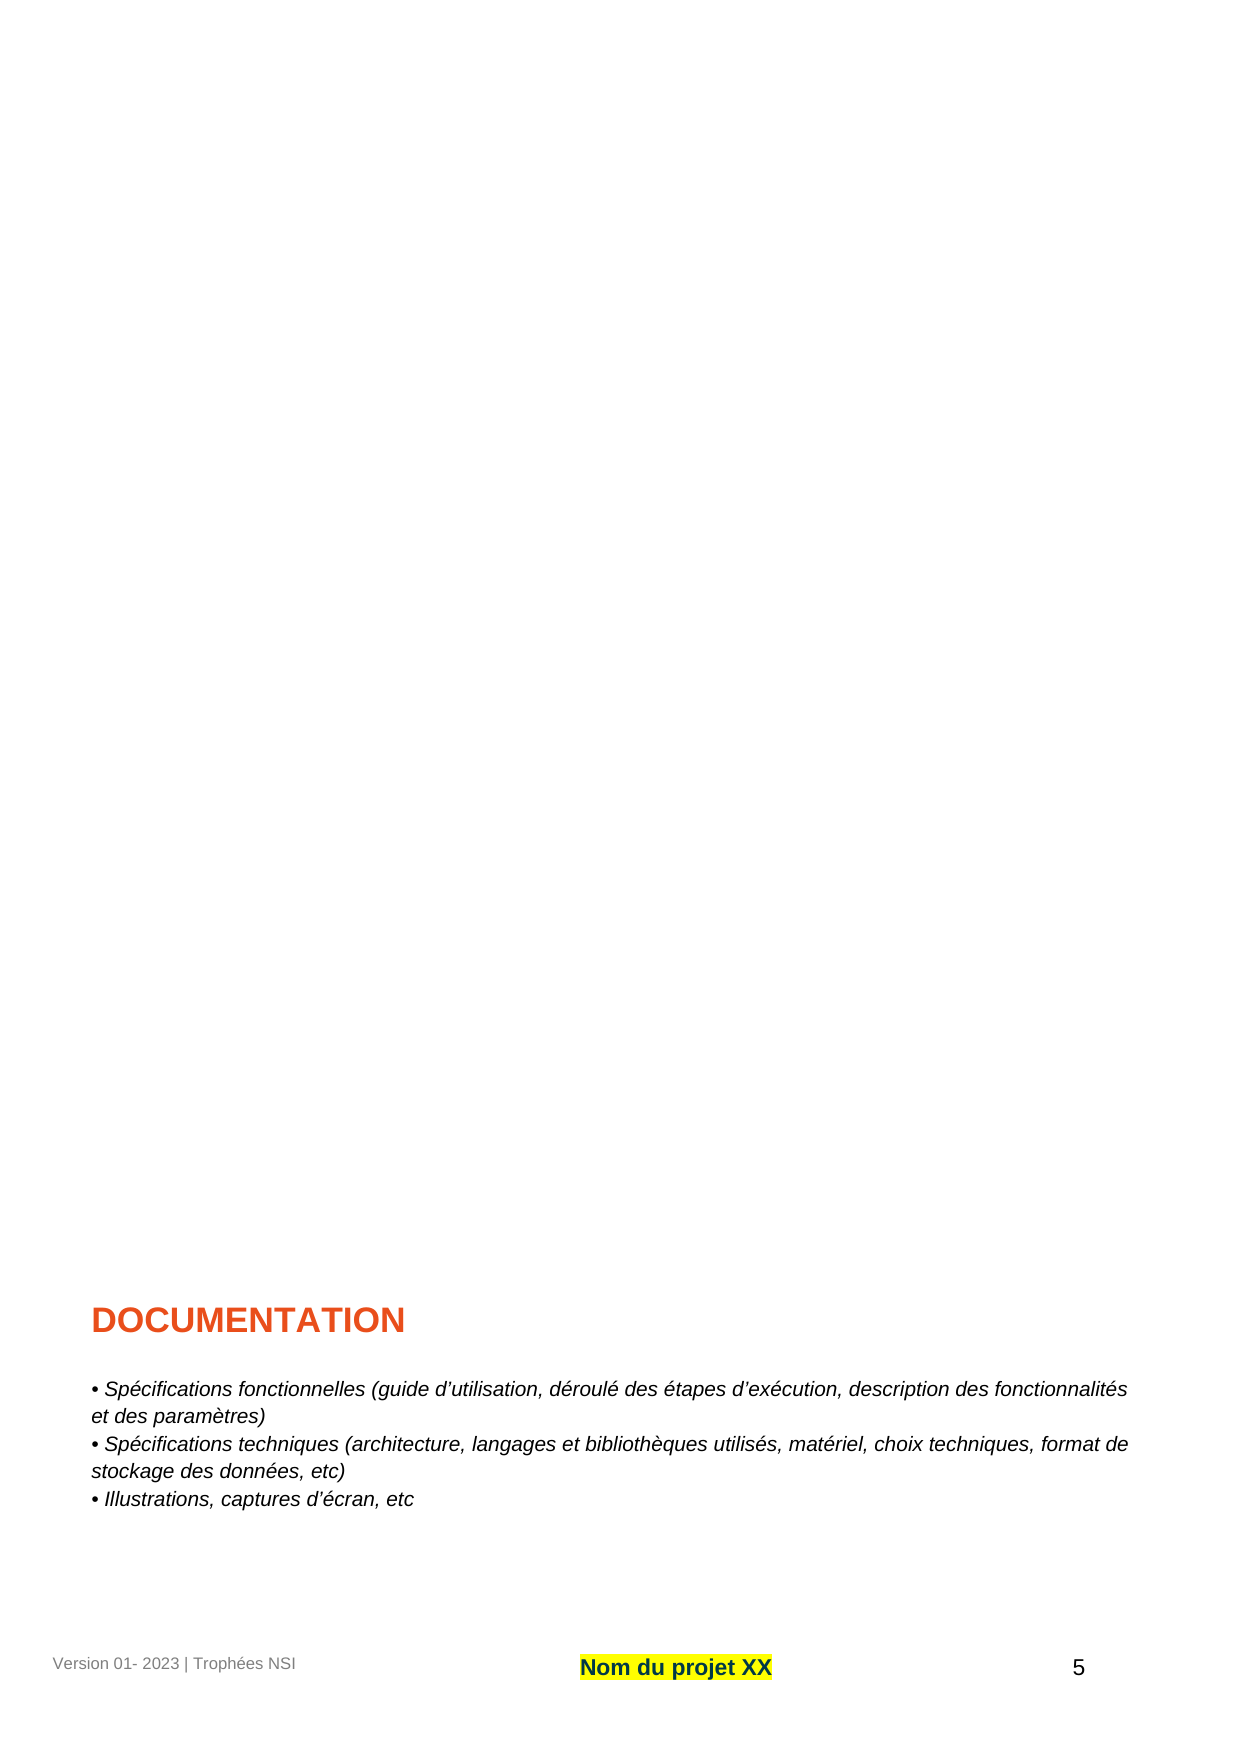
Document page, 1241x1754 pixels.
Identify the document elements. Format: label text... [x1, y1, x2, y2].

text • Spécifications fonctionnelles (guide d’utilisation, déroulé des étapes d’exécution, description des fonctionnalités et des paramètres) [91, 1376, 1149, 1428]
text DOCUMENTATION [91, 1299, 1149, 1340]
text • Spécifications techniques (architecture, langages et bibliothèques utilisés, matériel, choix techniques, format de stockage des données, etc) [91, 1431, 1149, 1483]
text • Illustrations, captures d’écran, etc [91, 1486, 1149, 1510]
